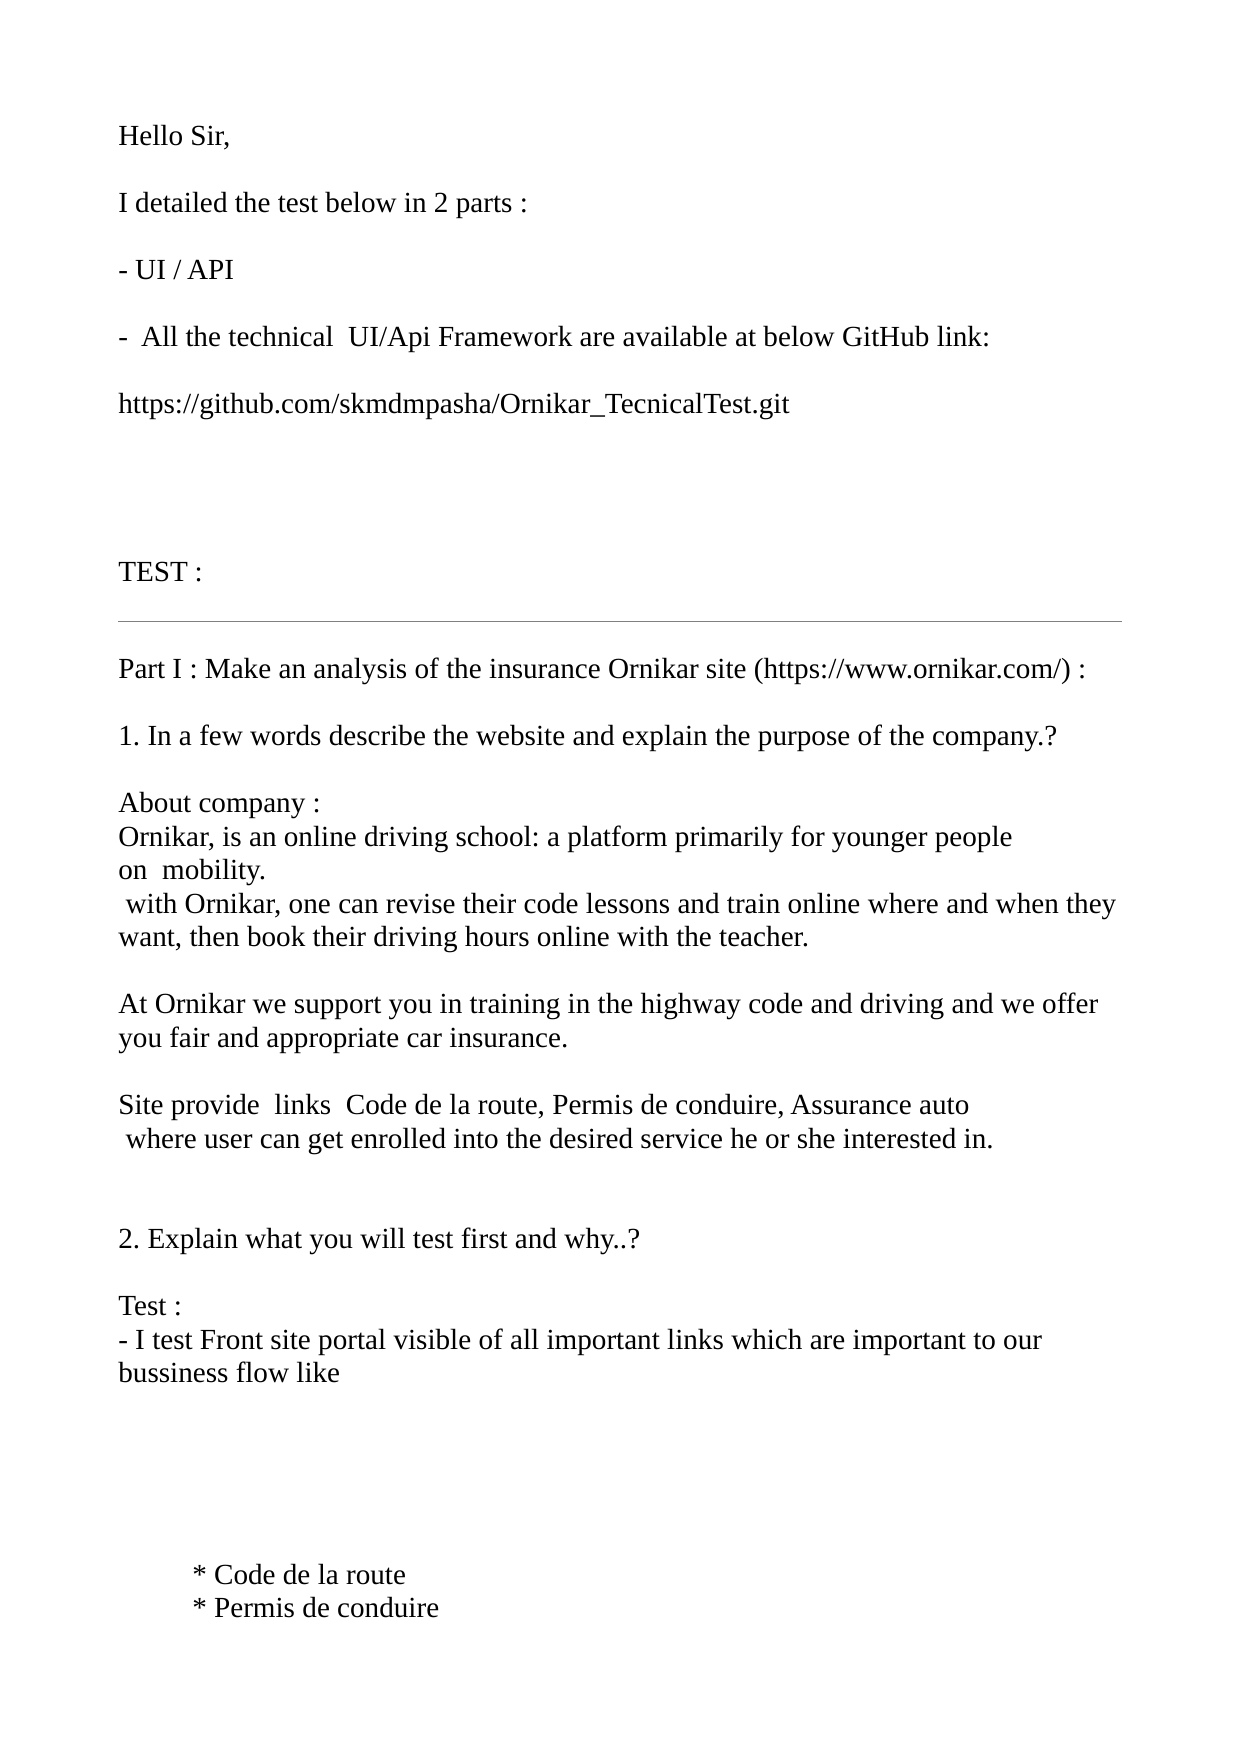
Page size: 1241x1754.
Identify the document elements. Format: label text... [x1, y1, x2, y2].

text https://github.com/skmdmpasha/Ornikar_TecnicalTest.git [118, 386, 1122, 420]
text where user can get enrolled into the desired service he or she interested in. [118, 1121, 1122, 1154]
text TEST : [118, 554, 1122, 588]
text Ornikar, is an online driving school: a platform primarily for younger people [118, 819, 1122, 852]
text Hello Sir, [118, 118, 1122, 152]
text with Ornikar, one can revise their code lessons and train online where and when they want, then book their driving hours online with the teacher. [118, 886, 1122, 953]
text Site provide links Code de la route, Permis de conduire, Assurance auto [118, 1087, 1122, 1121]
text Test : [118, 1288, 1122, 1322]
text 1. In a few words describe the website and explain the purpose of the company.? [118, 718, 1122, 752]
text - All the technical UI/Api Framework are available at below GitHub link: [118, 319, 1122, 353]
text At Ornikar we support you in training in the highway code and driving and we offer you fair and appropriate car insurance. [118, 987, 1122, 1054]
text Part I : Make an analysis of the insurance Ornikar site (https://www.ornikar.com/) : [118, 651, 1122, 685]
text * Permis de conduire [118, 1590, 1122, 1624]
text 2. Explain what you will test first and why..? [118, 1221, 1122, 1255]
text About company : [118, 785, 1122, 819]
text - I test Front site portal visible of all important links which are important to our bussiness flow like [118, 1322, 1122, 1389]
text * Code de la route [118, 1557, 1122, 1590]
text I detailed the test below in 2 parts : [118, 185, 1122, 219]
text on mobility. [118, 852, 1122, 886]
text - UI / API [118, 252, 1122, 286]
